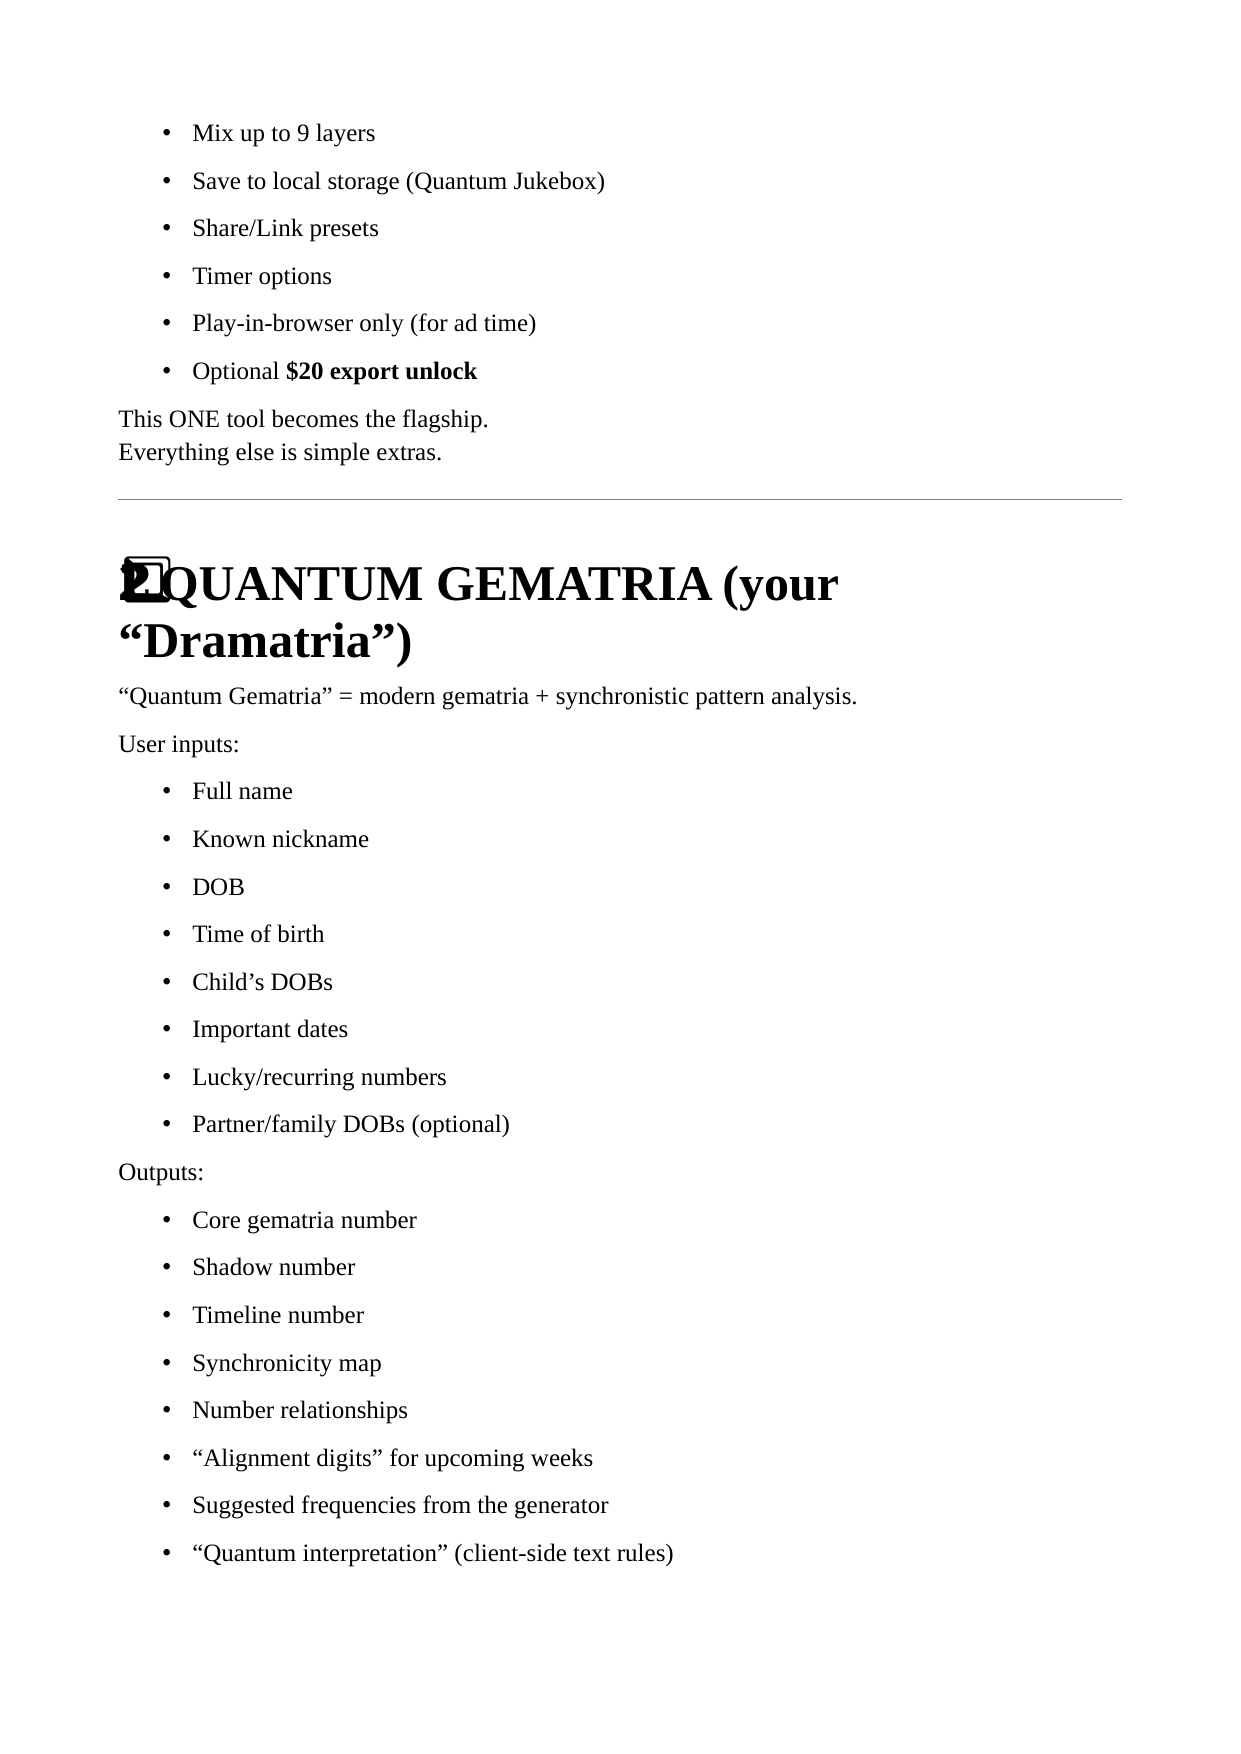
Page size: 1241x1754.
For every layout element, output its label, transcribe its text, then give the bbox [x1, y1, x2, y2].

list Share/Link presets [162, 213, 1122, 242]
list Child’s DOBs [162, 967, 1122, 996]
list Number relationships [162, 1395, 1122, 1424]
list Full name [162, 776, 1122, 805]
list “Alignment digits” for upcoming weeks [162, 1443, 1122, 1472]
list Time of birth [162, 919, 1122, 948]
text Outputs: [118, 1157, 1122, 1186]
list Suggested frequencies from the generator [162, 1490, 1122, 1519]
text User inputs: [118, 729, 1122, 757]
list Core gematria number [162, 1205, 1122, 1233]
subtitle 2️⃣ QUANTUM GEMATRIA (your “Dramatria”) [118, 554, 1122, 669]
list Timer options [162, 261, 1122, 290]
list “Quantum interpretation” (client-side text rules) [162, 1538, 1122, 1567]
list Known nickname [162, 824, 1122, 853]
list Optional $20 export unlock [162, 356, 1122, 385]
text This ONE tool becomes the flagship. Everything else is simple extras. [118, 404, 1122, 466]
list Important dates [162, 1014, 1122, 1043]
list Lucky/recurring numbers [162, 1062, 1122, 1091]
list Play-in-browser only (for ad time) [162, 308, 1122, 337]
list Partner/family DOBs (optional) [162, 1109, 1122, 1138]
list Synchronicity map [162, 1348, 1122, 1376]
list Shadow number [162, 1252, 1122, 1281]
list Save to local storage (Quantum Jukebox) [162, 166, 1122, 194]
text “Quantum Gematria” = modern gematria + synchronistic pattern analysis. [118, 681, 1122, 710]
list DOB [162, 872, 1122, 900]
list Mix up to 9 layers [162, 118, 1122, 147]
list Timeline number [162, 1300, 1122, 1329]
